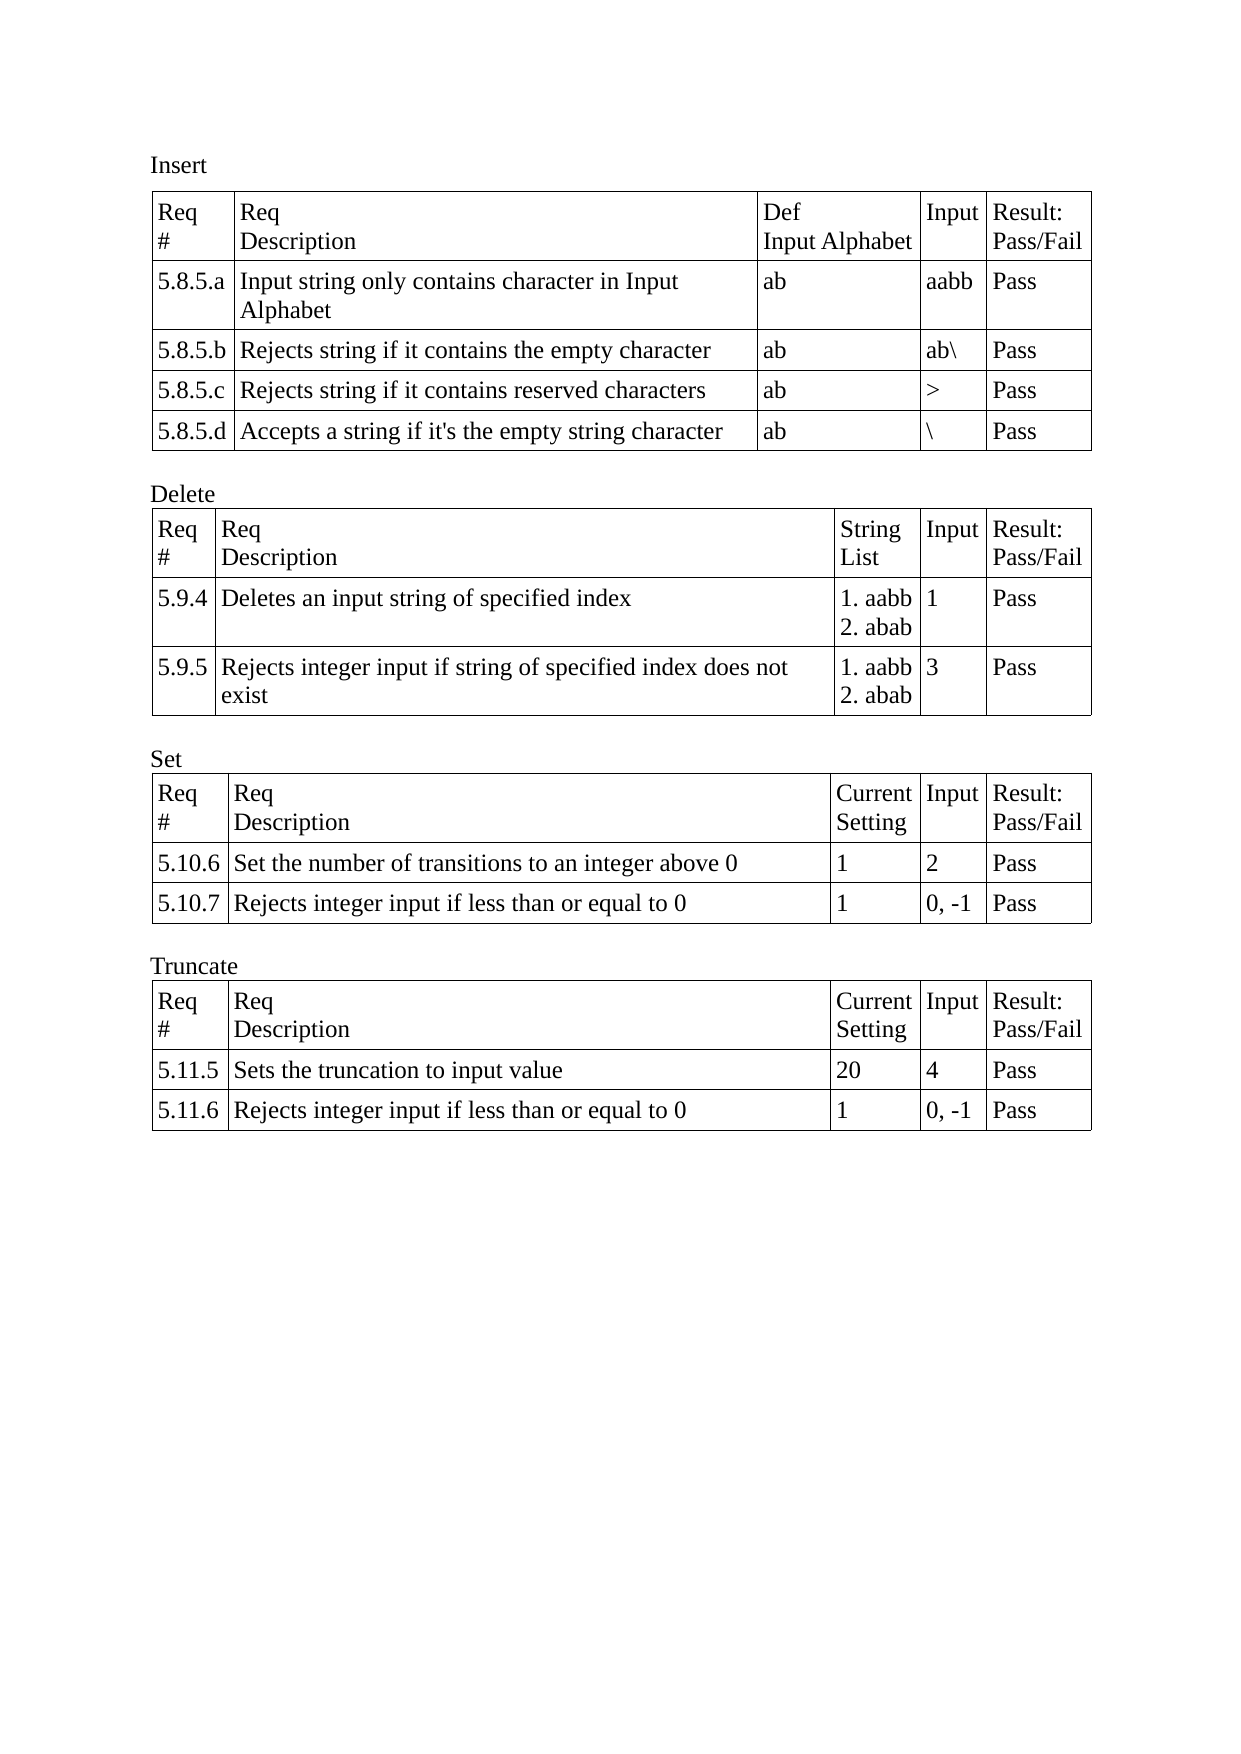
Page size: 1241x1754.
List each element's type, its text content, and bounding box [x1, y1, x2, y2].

table_cell 0, -1 [921, 883, 986, 922]
table_cell Pass [987, 261, 1091, 329]
table_cell Sets the truncation to input value [229, 1050, 830, 1089]
table_header Req Description [235, 192, 757, 260]
table_header Input [921, 774, 986, 842]
table_header Current Setting [831, 774, 920, 842]
table_cell 5.9.5 [153, 647, 215, 715]
table_cell Rejects integer input if string of specified index does not exist [216, 647, 834, 715]
table_cell 5.8.5.a [153, 261, 234, 329]
table_cell Set the number of transitions to an integer above 0 [229, 843, 830, 882]
table_header Req Description [216, 509, 834, 577]
table_cell Pass [987, 371, 1091, 410]
table_header Req Description [229, 774, 830, 842]
table_header Req # [153, 981, 228, 1049]
table_cell 3 [921, 647, 986, 715]
table_cell > [921, 371, 986, 410]
table_cell ab\ [921, 330, 986, 370]
table_header Req Description [229, 981, 830, 1049]
table_cell \ [921, 411, 986, 450]
table_cell 1 [831, 883, 920, 922]
table_cell Pass [987, 411, 1091, 450]
table_cell ab [758, 411, 920, 450]
table_cell 5.10.6 [153, 843, 228, 882]
table_header Def Input Alphabet [758, 192, 920, 260]
table_header Input [921, 192, 986, 260]
table_cell 5.11.5 [153, 1050, 228, 1089]
table_cell 2 [921, 843, 986, 882]
table_cell 1 [831, 843, 920, 882]
table_header Req # [153, 774, 228, 842]
table_cell Rejects integer input if less than or equal to 0 [229, 1090, 830, 1130]
table_cell Rejects string if it contains reserved characters [235, 371, 757, 410]
table_header Input [921, 981, 986, 1049]
table_cell Input string only contains character in Input Alphabet [235, 261, 757, 329]
table_cell 5.8.5.c [153, 371, 234, 410]
table_cell 5.9.4 [153, 578, 215, 646]
text Delete [150, 479, 1091, 508]
text Set [150, 744, 1091, 773]
table_cell 5.8.5.d [153, 411, 234, 450]
table_cell 5.10.7 [153, 883, 228, 922]
table_header String List [835, 509, 920, 577]
table_cell ab [758, 371, 920, 410]
table_cell ab [758, 261, 920, 329]
table_cell Pass [987, 330, 1091, 370]
table_cell Pass [987, 1050, 1091, 1089]
table_cell aabb [921, 261, 986, 329]
table_cell ab [758, 330, 920, 370]
table_cell Pass [987, 843, 1091, 882]
table_cell Accepts a string if it's the empty string character [235, 411, 757, 450]
table_cell Pass [987, 647, 1091, 715]
text Truncate [150, 951, 1091, 980]
table_cell 0, -1 [921, 1090, 986, 1130]
table_cell 5.11.6 [153, 1090, 228, 1130]
table_cell Rejects string if it contains the empty character [235, 330, 757, 370]
table_header Result: Pass/Fail [987, 774, 1091, 842]
table_header Req # [153, 192, 234, 260]
table_cell 1 [921, 578, 986, 646]
table_cell 1. aabb 2. abab [835, 647, 920, 715]
table_cell Pass [987, 1090, 1091, 1130]
table_cell Pass [987, 883, 1091, 922]
table_header Current Setting [831, 981, 920, 1049]
table_cell 1. aabb 2. abab [835, 578, 920, 646]
text Insert [150, 150, 1091, 179]
table_header Result: Pass/Fail [987, 192, 1091, 260]
table_header Req # [153, 509, 215, 577]
table_cell 4 [921, 1050, 986, 1089]
table_header Input [921, 509, 986, 577]
table_cell Deletes an input string of specified index [216, 578, 834, 646]
table_cell 5.8.5.b [153, 330, 234, 370]
table_cell Pass [987, 578, 1091, 646]
table_header Result: Pass/Fail [987, 981, 1091, 1049]
table_cell 20 [831, 1050, 920, 1089]
table_cell Rejects integer input if less than or equal to 0 [229, 883, 830, 922]
table_cell 1 [831, 1090, 920, 1130]
table_header Result: Pass/Fail [987, 509, 1091, 577]
